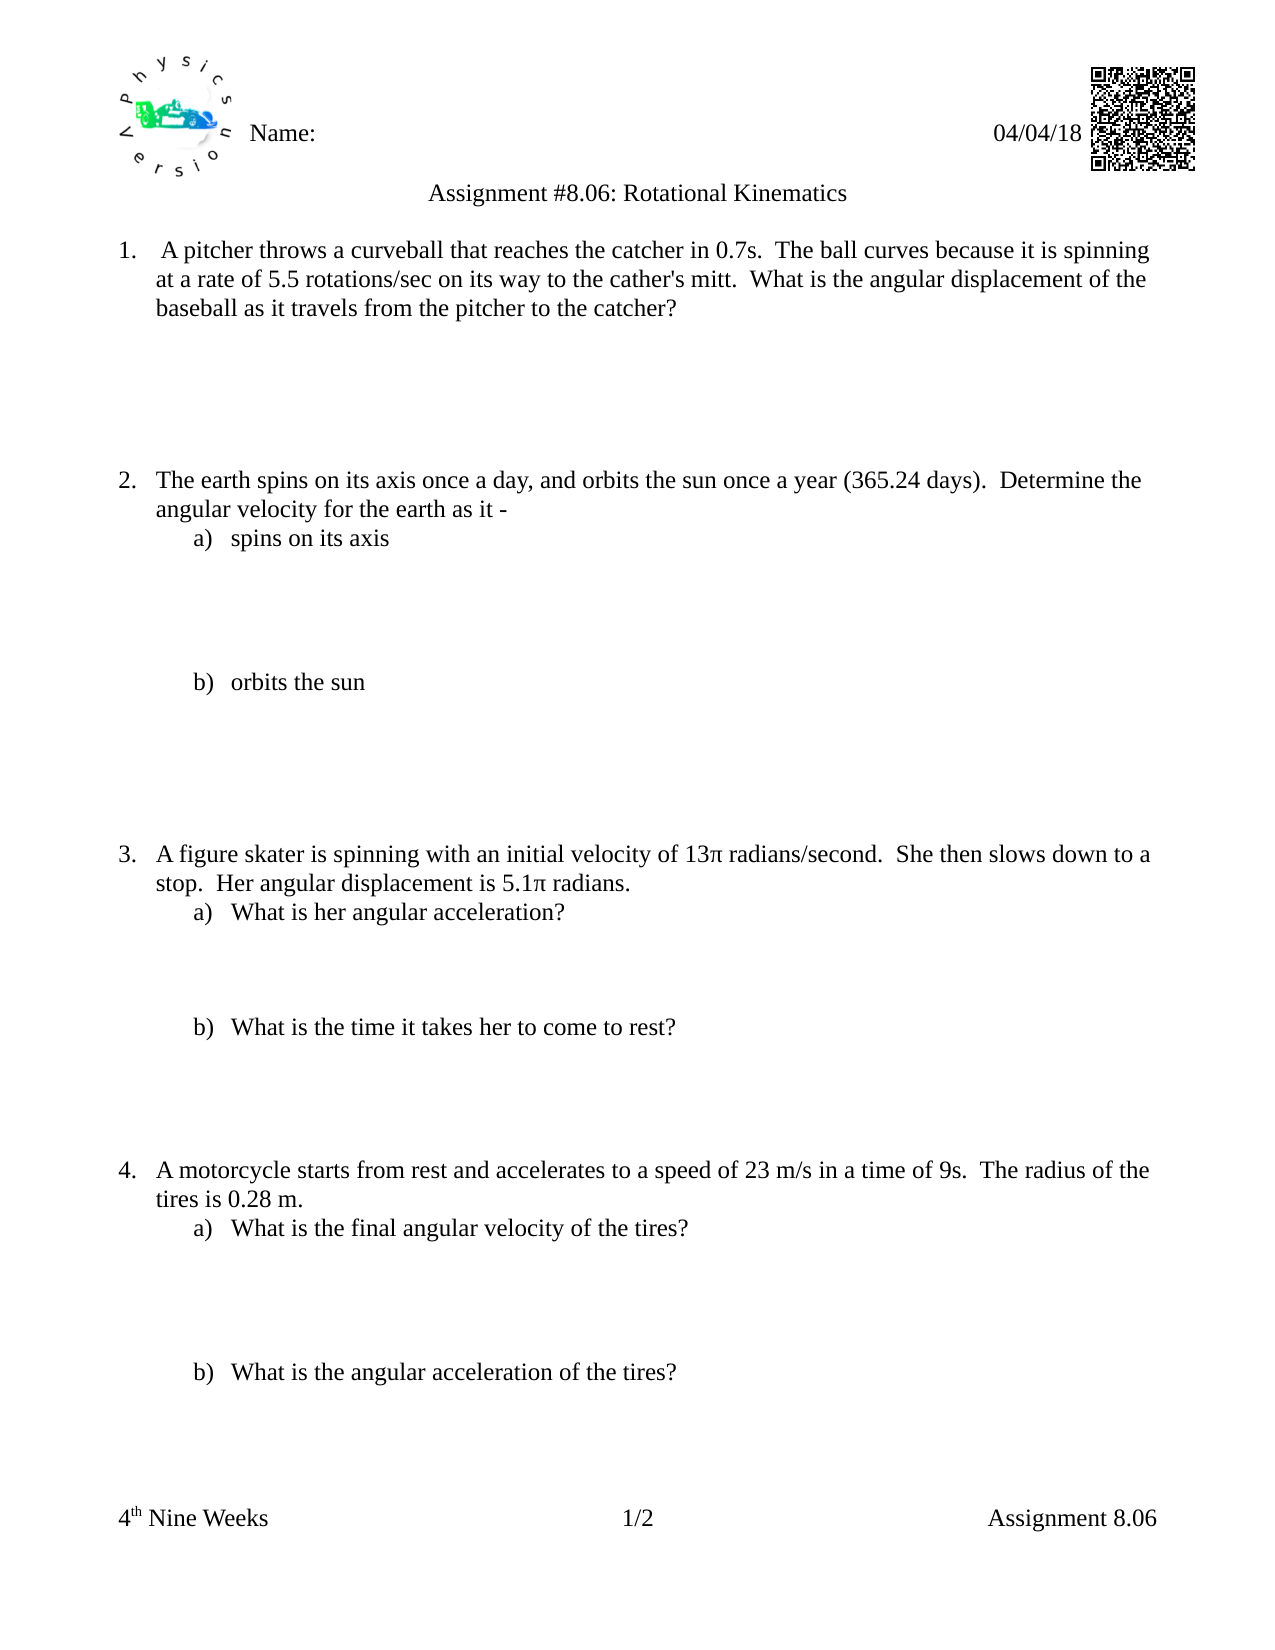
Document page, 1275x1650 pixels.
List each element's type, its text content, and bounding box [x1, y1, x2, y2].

list What is the angular acceleration of the tires? [193, 1357, 1157, 1386]
text Assignment #8.06: Rotational Kinematics [118, 176, 1157, 207]
picture [1082, 58, 1203, 179]
list orbits the sun [193, 667, 1157, 696]
list What is the final angular velocity of the tires? [193, 1213, 1157, 1242]
list A figure skater is spinning with an initial velocity of 13π radians/second. She then slows down to a stop. Her angular displacement is 5.1π radians. [118, 839, 1157, 897]
list A motorcycle starts from rest and accelerates to a speed of 23 m/s in a time of 9s. The radius of the tires is 0.28 m. [118, 1156, 1157, 1213]
list A pitcher throws a curveball that reaches the catcher in 0.7s. The ball curves because it is spinning at a rate of 5.5 rotations/sec on its way to the cather's mitt. What is the angular displacement of the baseball as it travels from the pitcher to the catcher? [118, 236, 1157, 322]
list What is her angular acceleration? [193, 897, 1157, 926]
list spins on its axis [193, 523, 1157, 552]
list What is the time it takes her to come to rest? [193, 1012, 1157, 1041]
list The earth spins on its axis once a day, and orbits the sun once a year (365.24 days). Determine the angular velocity for the earth as it - [118, 466, 1157, 523]
picture [119, 56, 232, 177]
